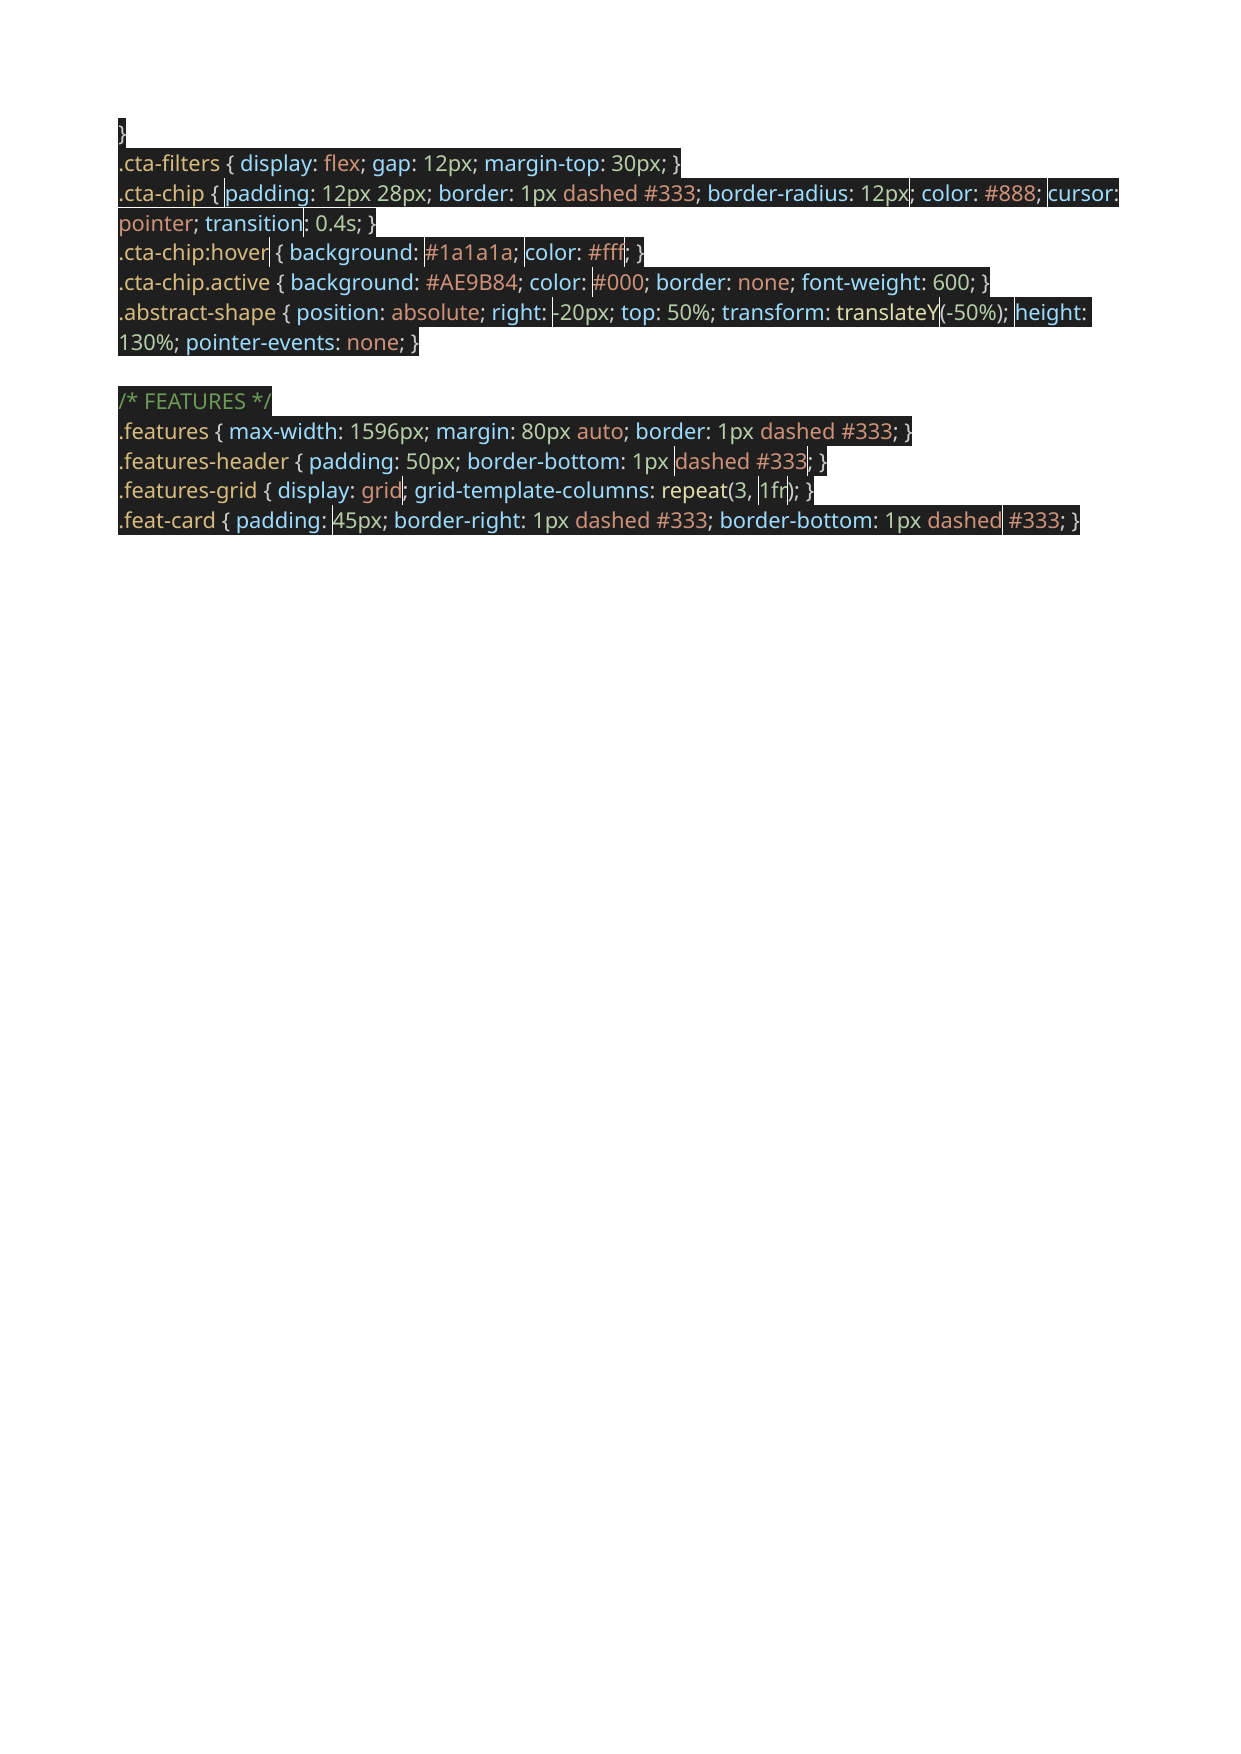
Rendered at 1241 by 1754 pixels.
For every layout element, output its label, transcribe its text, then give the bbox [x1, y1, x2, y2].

text .features-header { padding: 50px; border-bottom: 1px dashed #333; } [118, 446, 1122, 476]
text .features-grid { display: grid; grid-template-columns: repeat(3, 1fr); } [118, 476, 1122, 505]
text .feat-card { padding: 45px; border-right: 1px dashed #333; border-bottom: 1px dashed #333; } [118, 505, 1122, 535]
text } [118, 118, 1122, 148]
text .cta-chip:hover { background: #1a1a1a; color: #fff; } [118, 237, 1122, 267]
text .cta-filters { display: flex; gap: 12px; margin-top: 30px; } [118, 148, 1122, 178]
text .features { max-width: 1596px; margin: 80px auto; border: 1px dashed #333; } [118, 416, 1122, 446]
text .cta-chip.active { background: #AE9B84; color: #000; border: none; font-weight: 600; } [118, 267, 1122, 297]
text /* FEATURES */ [118, 386, 1122, 416]
text .cta-chip { padding: 12px 28px; border: 1px dashed #333; border-radius: 12px; color: #888; cursor: pointer; transition: 0.4s; } [118, 178, 1122, 237]
text .abstract-shape { position: absolute; right: -20px; top: 50%; transform: translateY(-50%); height: 130%; pointer-events: none; } [118, 297, 1122, 356]
